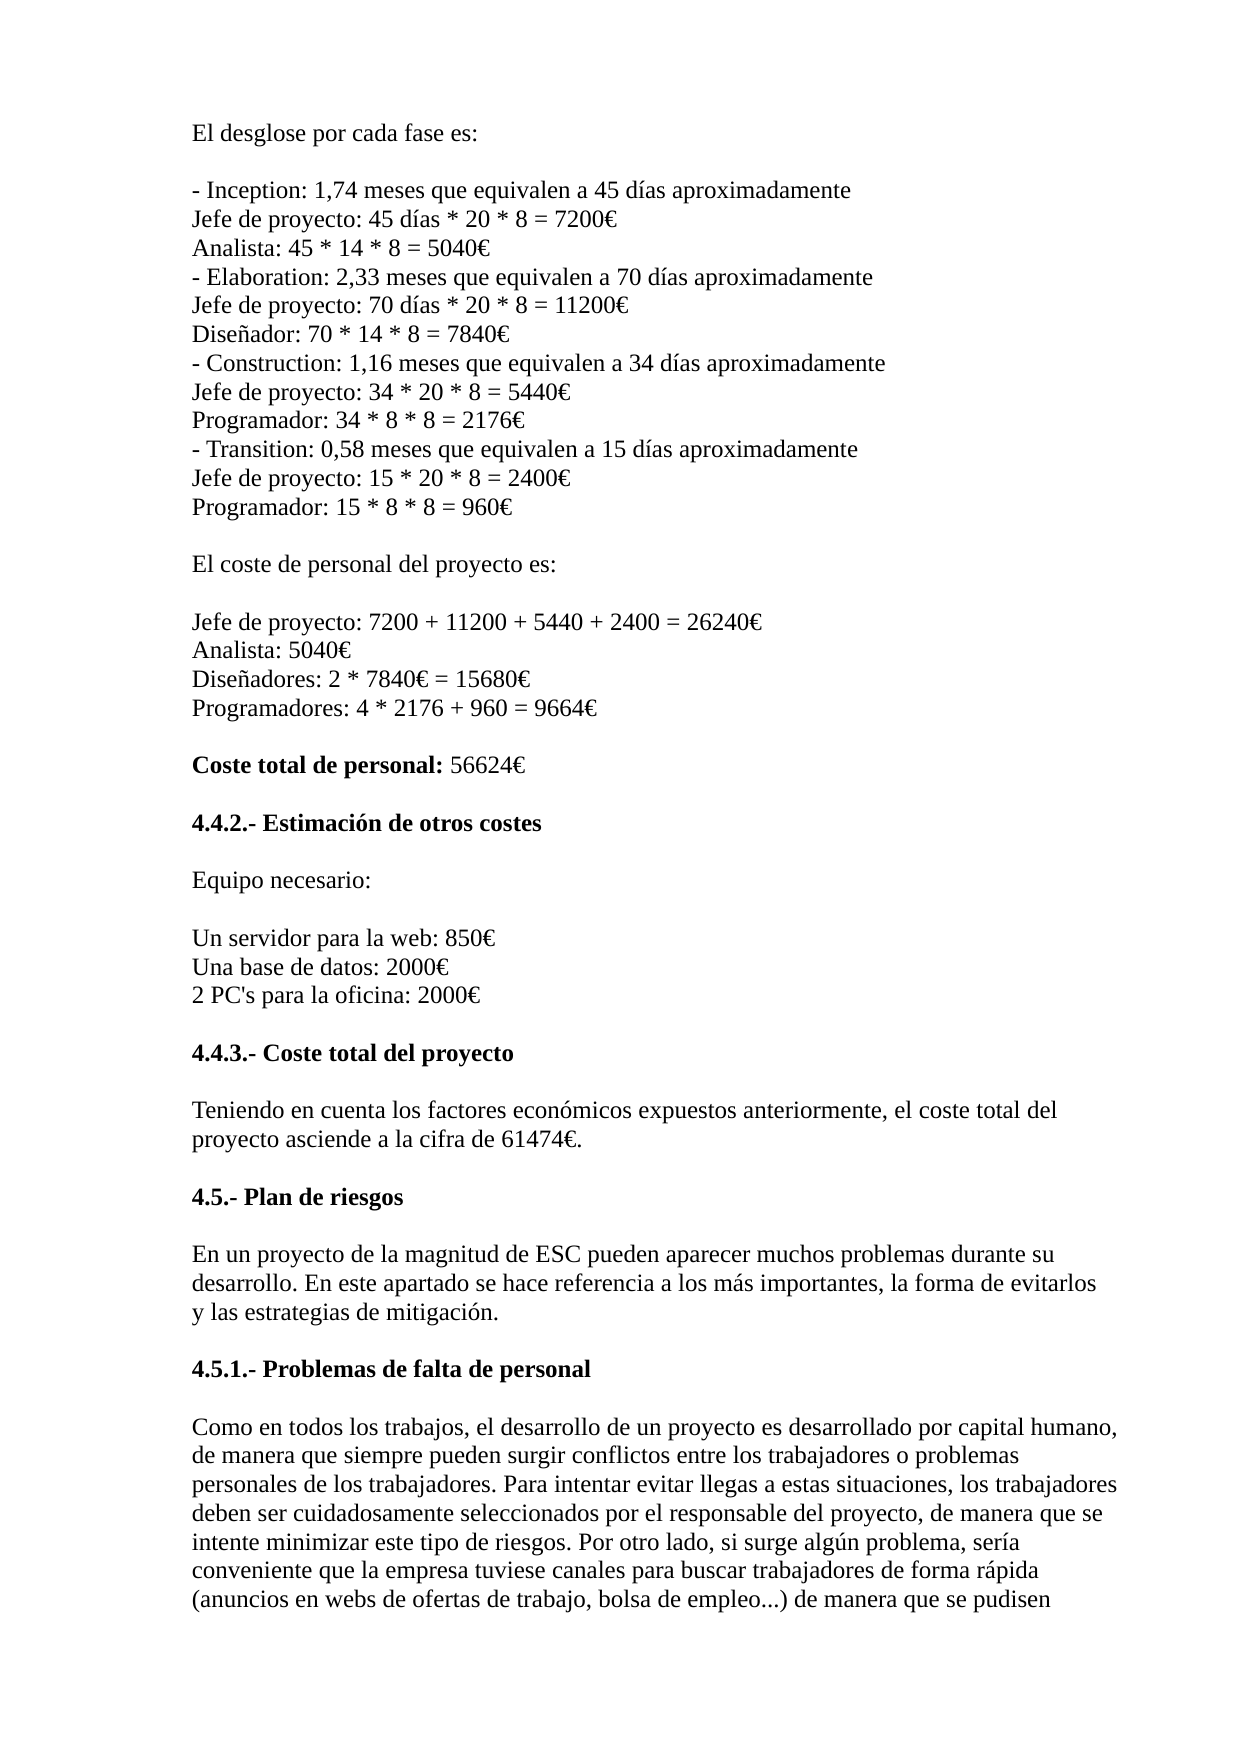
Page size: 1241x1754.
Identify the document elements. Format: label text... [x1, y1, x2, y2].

text En un proyecto de la magnitud de ESC pueden aparecer muchos problemas durante su desarrollo. En este apartado se hace referencia a los más importantes, la forma de evitarlos [118, 1211, 1122, 1297]
text 4.5.1.- Problemas de falta de personal [118, 1354, 1122, 1383]
text y las estrategias de mitigación. [118, 1297, 1122, 1326]
text 4.5.- Plan de riesgos [118, 1182, 1122, 1211]
text El desglose por cada fase es: - Inception: 1,74 meses que equivalen a 45 días aproximadamente Jefe de proyecto: 45 días * 20 * 8 = 7200€ Analista: 45 * 14 * 8 = 5040€ - Elaboration: 2,33 meses que equivalen a 70 días aproximadamente Jefe de proyecto: 70 días * 20 * 8 = 11200€ Diseñador: 70 * 14 * 8 = 7840€ - Construction: 1,16 meses que equivalen a 34 días aproximadamente Jefe de proyecto: 34 * 20 * 8 = 5440€ Programador: 34 * 8 * 8 = 2176€ - Transition: 0,58 meses que equivalen a 15 días aproximadamente Jefe de proyecto: 15 * 20 * 8 = 2400€ Programador: 15 * 8 * 8 = 960€ [118, 118, 1122, 521]
text 4.4.3.- Coste total del proyecto [118, 1038, 1122, 1096]
text El coste de personal del proyecto es: Jefe de proyecto: 7200 + 11200 + 5440 + 2400 = 26240€ Analista: 5040€ Diseñadores: 2 * 7840€ = 15680€ Programadores: 4 * 2176 + 960 = 9664€ [118, 549, 1122, 722]
text Coste total de personal: 56624€ 4.4.2.- Estimación de otros costes Equipo necesario: Un servidor para la web: 850€ Una base de datos: 2000€ 2 PC's para la oficina: 2000€ [118, 722, 1122, 1009]
text Como en todos los trabajos, el desarrollo de un proyecto es desarrollado por capital humano, de manera que siempre pueden surgir conflictos entre los trabajadores o problemas personales de los trabajadores. Para intentar evitar llegas a estas situaciones, los trabajadores deben ser cuidadosamente seleccionados por el responsable del proyecto, de manera que se intente minimizar este tipo de riesgos. Por otro lado, si surge algún problema, sería conveniente que la empresa tuviese canales para buscar trabajadores de forma rápida (anuncios en webs de ofertas de trabajo, bolsa de empleo...) de manera que se pudisen [118, 1412, 1122, 1613]
text Teniendo en cuenta los factores económicos expuestos anteriormente, el coste total del proyecto asciende a la cifra de 61474€. [118, 1096, 1122, 1153]
